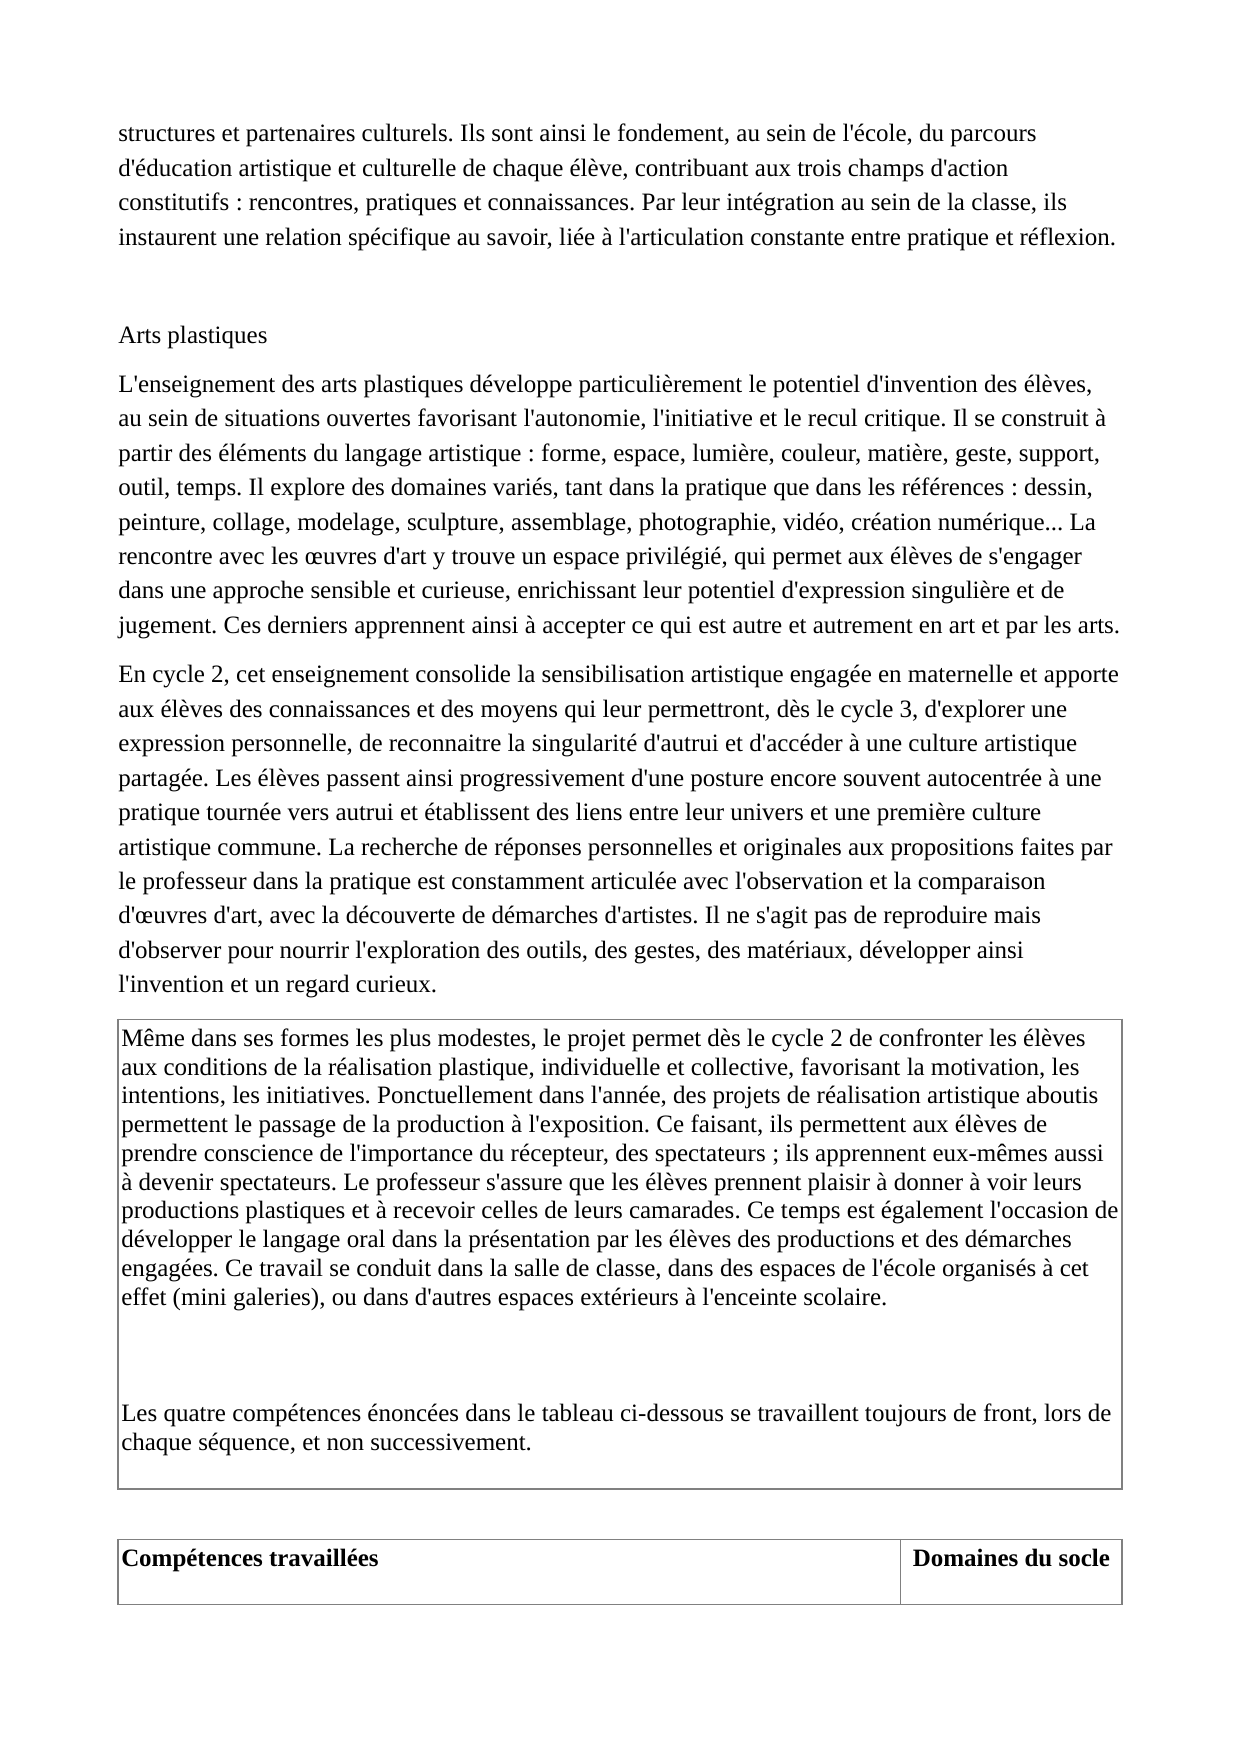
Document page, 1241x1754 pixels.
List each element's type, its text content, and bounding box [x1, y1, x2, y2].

text structures et partenaires culturels. Ils sont ainsi le fondement, au sein de l'école, du parcours d'éducation artistique et culturelle de chaque élève, contribuant aux trois champs d'action constitutifs : rencontres, pratiques et connaissances. Par leur intégration au sein de la classe, ils instaurent une relation spécifique au savoir, liée à l'articulation constante entre pratique et réflexion. [118, 118, 1122, 250]
table_header Domaines du socle [901, 1540, 1121, 1604]
text Arts plastiques [118, 320, 1122, 348]
text En cycle 2, cet enseignement consolide la sensibilisation artistique engagée en maternelle et apporte aux élèves des connaissances et des moyens qui leur permettront, dès le cycle 3, d'explorer une expression personnelle, de reconnaitre la singularité d'autrui et d'accéder à une culture artistique partagée. Les élèves passent ainsi progressivement d'une posture encore souvent autocentrée à une pratique tournée vers autrui et établissent des liens entre leur univers et une première culture artistique commune. La recherche de réponses personnelles et originales aux propositions faites par le professeur dans la pratique est constamment articulée avec l'observation et la comparaison d'œuvres d'art, avec la découverte de démarches d'artistes. Il ne s'agit pas de reproduire mais d'observer pour nourrir l'exploration des outils, des gestes, des matériaux, développer ainsi l'invention et un regard curieux. [118, 659, 1122, 998]
text L'enseignement des arts plastiques développe particulièrement le potentiel d'invention des élèves, au sein de situations ouvertes favorisant l'autonomie, l'initiative et le recul critique. Il se construit à partir des éléments du langage artistique : forme, espace, lumière, couleur, matière, geste, support, outil, temps. Il explore des domaines variés, tant dans la pratique que dans les références : dessin, peinture, collage, modelage, sculpture, assemblage, photographie, vidéo, création numérique... La rencontre avec les œuvres d'art y trouve un espace privilégié, qui permet aux élèves de s'engager dans une approche sensible et curieuse, enrichissant leur potentiel d'expression singulière et de jugement. Ces derniers apprennent ainsi à accepter ce qui est autre et autrement en art et par les arts. [118, 369, 1122, 639]
table_header Compétences travaillées [119, 1540, 900, 1604]
table_header Même dans ses formes les plus modestes, le projet permet dès le cycle 2 de confronter les élèves aux conditions de la réalisation plastique, individuelle et collective, favorisant la motivation, les intentions, les initiatives. Ponctuellement dans l'année, des projets de réalisation artistique aboutis permettent le passage de la production à l'exposition. Ce faisant, ils permettent aux élèves de prendre conscience de l'importance du récepteur, des spectateurs ; ils apprennent eux-mêmes aussi à devenir spectateurs. Le professeur s'assure que les élèves prennent plaisir à donner à voir leurs productions plastiques et à recevoir celles de leurs camarades. Ce temps est également l'occasion de développer le langage oral dans la présentation par les élèves des productions et des démarches engagées. Ce travail se conduit dans la salle de classe, dans des espaces de l'école organisés à cet effet (mini galeries), ou dans d'autres espaces extérieurs à l'enceinte scolaire. Les quatre compétences énoncées dans le tableau ci-dessous se travaillent toujours de front, lors de chaque séquence, et non successivement. [119, 1020, 1121, 1488]
